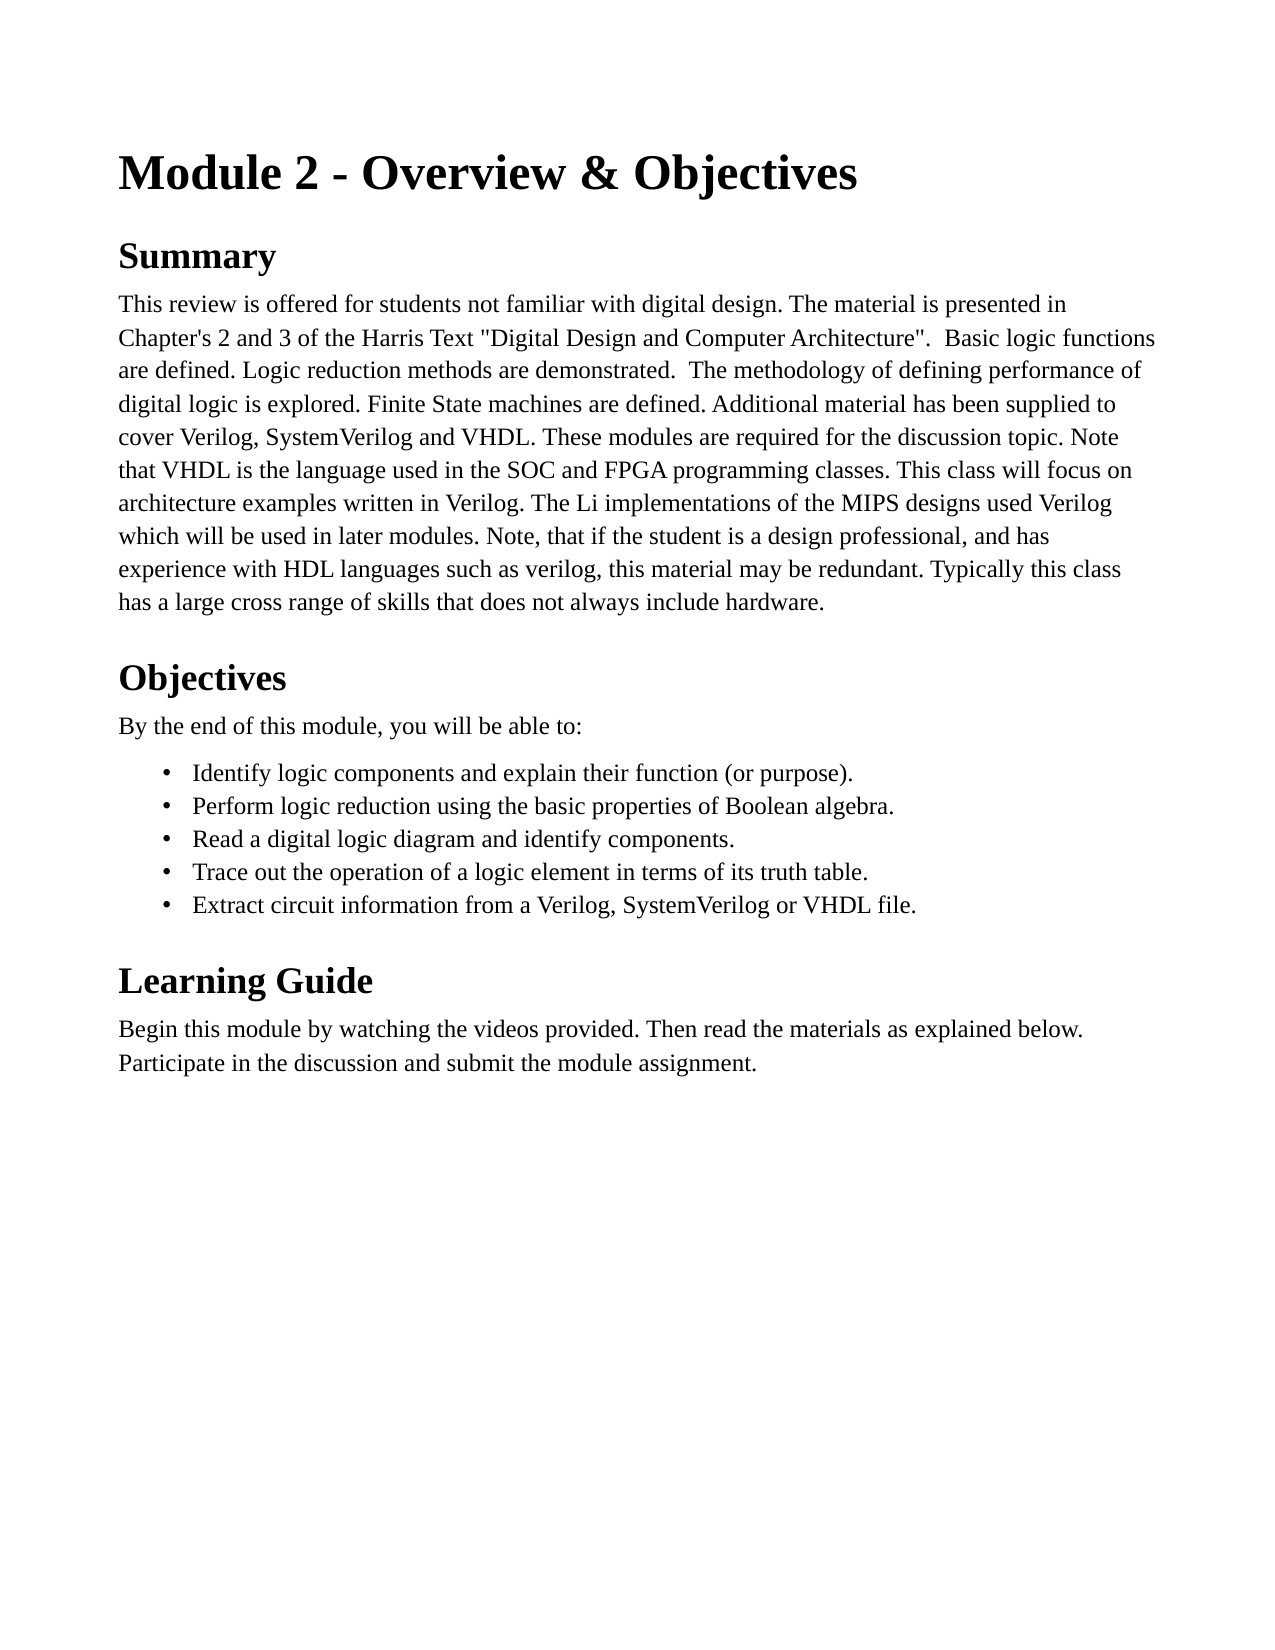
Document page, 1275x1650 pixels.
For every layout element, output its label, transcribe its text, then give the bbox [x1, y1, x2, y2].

list Extract circuit information from a Verilog, SystemVerilog or VHDL file. [162, 891, 1157, 919]
subtitle Summary [118, 234, 1157, 277]
subtitle Module 2 - Overview & Objectives [118, 143, 1157, 201]
text Begin this module by watching the videos provided. Then read the materials as explained below. Participate in the discussion and submit the module assignment. [118, 1014, 1157, 1076]
list Read a digital logic diagram and identify components. [162, 824, 1157, 853]
subtitle Objectives [118, 655, 1157, 698]
list Perform logic reduction using the basic properties of Boolean algebra. [162, 791, 1157, 820]
list Trace out the operation of a logic element in terms of its truth table. [162, 857, 1157, 886]
subtitle Learning Guide [118, 959, 1157, 1002]
text By the end of this module, you will be able to: [118, 711, 1157, 739]
text This review is offered for students not familiar with digital design. The material is presented in Chapter's 2 and 3 of the Harris Text "Digital Design and Computer Architecture". Basic logic functions are defined. Logic reduction methods are demonstrated. The methodology of defining performance of digital logic is explored. Finite State machines are defined. Additional material has been supplied to cover Verilog, SystemVerilog and VHDL. These modules are required for the discussion topic. Note that VHDL is the language used in the SOC and FPGA programming classes. This class will focus on architecture examples written in Verilog. The Li implementations of the MIPS designs used Verilog which will be used in later modules. Note, that if the student is a design professional, and has experience with HDL languages such as verilog, this material may be redundant. Typically this class has a large cross range of skills that does not always include hardware. [118, 289, 1157, 616]
list Identify logic components and explain their function (or purpose). [162, 758, 1157, 787]
